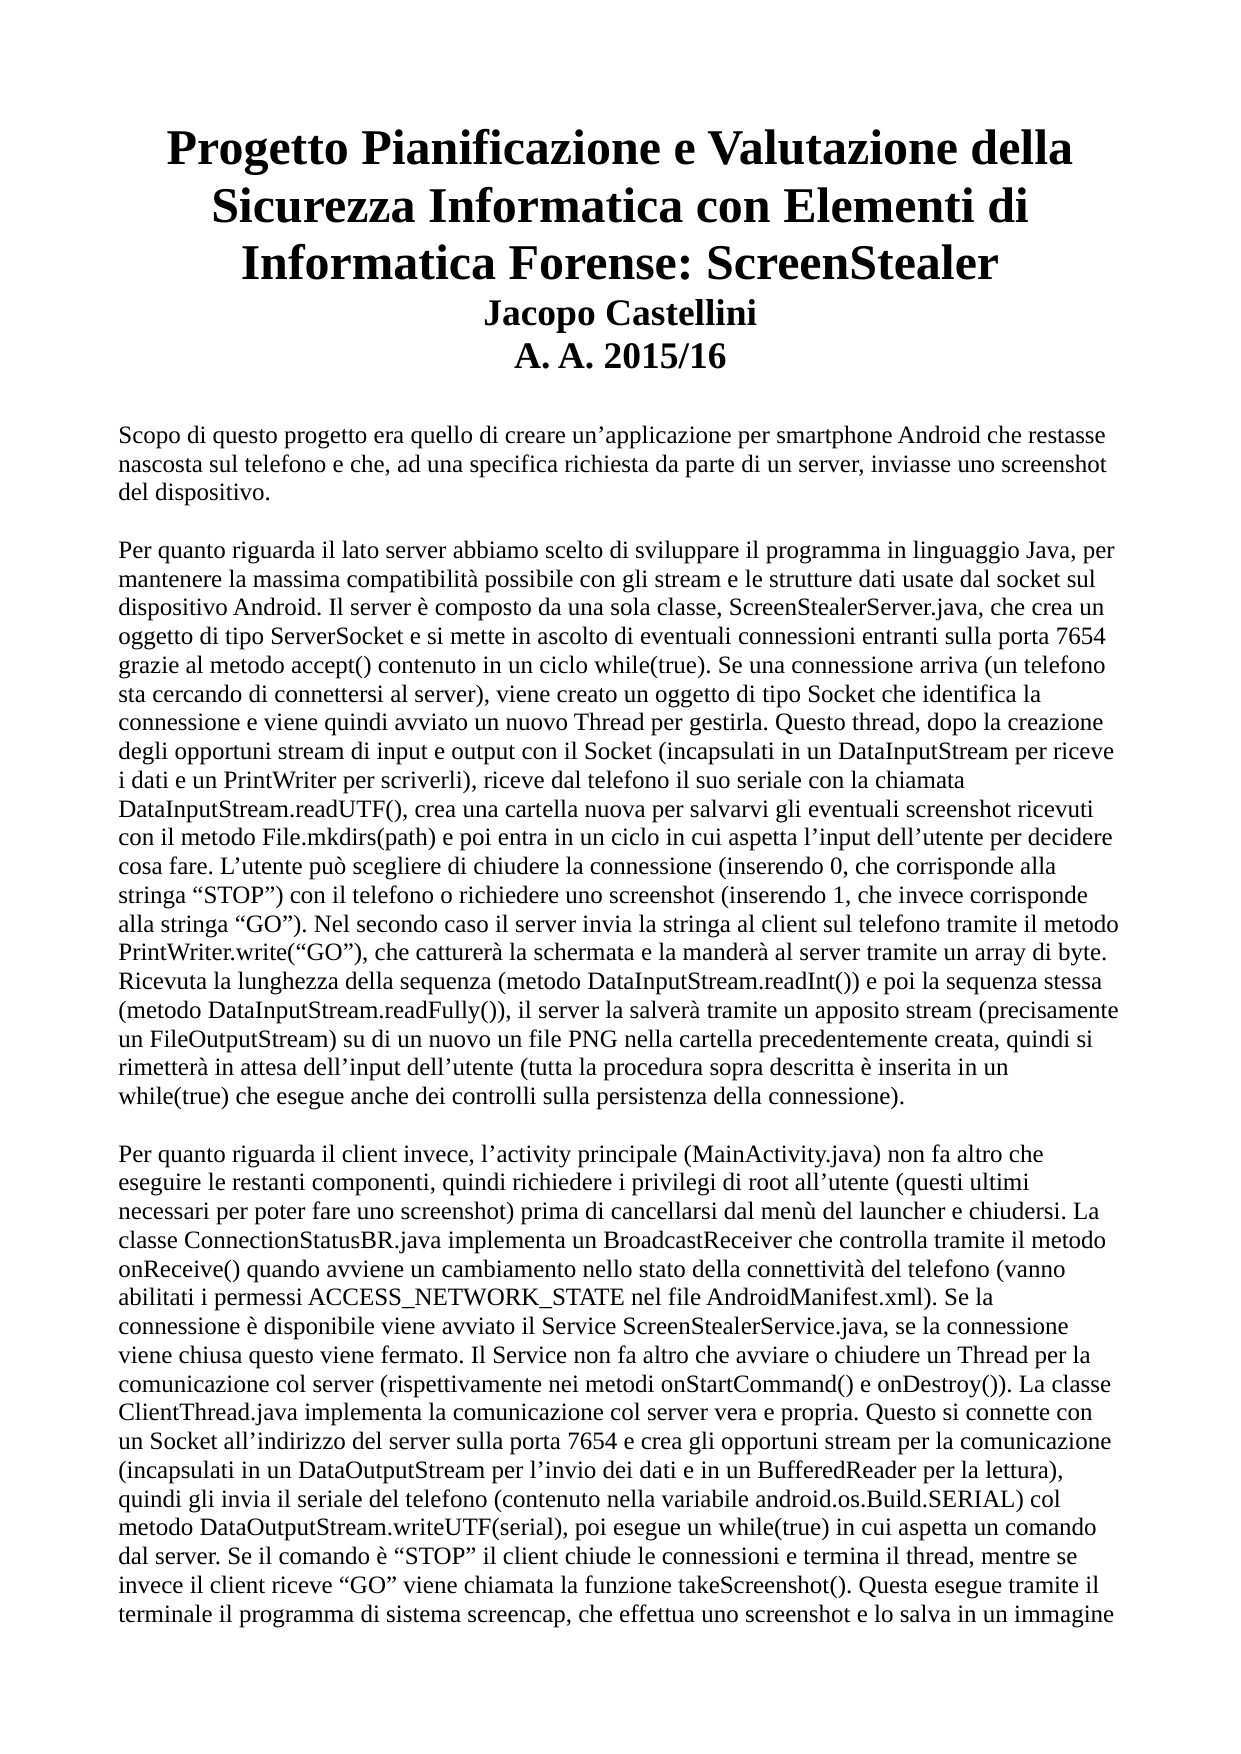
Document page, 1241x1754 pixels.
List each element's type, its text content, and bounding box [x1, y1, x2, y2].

text Scopo di questo progetto era quello di creare un’applicazione per smartphone Android che restasse nascosta sul telefono e che, ad una specifica richiesta da parte di un server, inviasse uno screenshot del dispositivo. [118, 420, 1122, 506]
text Jacopo Castellini [118, 291, 1122, 334]
text Per quanto riguarda il lato server abbiamo scelto di sviluppare il programma in linguaggio Java, per mantenere la massima compatibilità possibile con gli stream e le strutture dati usate dal socket sul dispositivo Android. Il server è composto da una sola classe, ScreenStealerServer.java, che crea un oggetto di tipo ServerSocket e si mette in ascolto di eventuali connessioni entranti sulla porta 7654 grazie al metodo accept() contenuto in un ciclo while(true). Se una connessione arriva (un telefono sta cercando di connettersi al server), viene creato un oggetto di tipo Socket che identifica la connessione e viene quindi avviato un nuovo Thread per gestirla. Questo thread, dopo la creazione degli opportuni stream di input e output con il Socket (incapsulati in un DataInputStream per riceve i dati e un PrintWriter per scriverli), riceve dal telefono il suo seriale con la chiamata DataInputStream.readUTF(), crea una cartella nuova per salvarvi gli eventuali screenshot ricevuti con il metodo File.mkdirs(path) e poi entra in un ciclo in cui aspetta l’input dell’utente per decidere cosa fare. L’utente può scegliere di chiudere la connessione (inserendo 0, che corrisponde alla stringa “STOP”) con il telefono o richiedere uno screenshot (inserendo 1, che invece corrisponde alla stringa “GO”). Nel secondo caso il server invia la stringa al client sul telefono tramite il metodo PrintWriter.write(“GO”), che catturerà la schermata e la manderà al server tramite un array di byte. Ricevuta la lunghezza della sequenza (metodo DataInputStream.readInt()) e poi la sequenza stessa (metodo DataInputStream.readFully()), il server la salverà tramite un apposito stream (precisamente un FileOutputStream) su di un nuovo un file PNG nella cartella precedentemente creata, quindi si rimetterà in attesa dell’input dell’utente (tutta la procedura sopra descritta è inserita in un while(true) che esegue anche dei controlli sulla persistenza della connessione). [118, 535, 1122, 1110]
text A. A. 2015/16 [118, 334, 1122, 377]
text Progetto Pianificazione e Valutazione della Sicurezza Informatica con Elementi di Informatica Forense: ScreenStealer [118, 118, 1122, 291]
text Per quanto riguarda il client invece, l’activity principale (MainActivity.java) non fa altro che eseguire le restanti componenti, quindi richiedere i privilegi di root all’utente (questi ultimi necessari per poter fare uno screenshot) prima di cancellarsi dal menù del launcher e chiudersi. La classe ConnectionStatusBR.java implementa un BroadcastReceiver che controlla tramite il metodo onReceive() quando avviene un cambiamento nello stato della connettività del telefono (vanno abilitati i permessi ACCESS_NETWORK_STATE nel file AndroidManifest.xml). Se la connessione è disponibile viene avviato il Service ScreenStealerService.java, se la connessione viene chiusa questo viene fermato. Il Service non fa altro che avviare o chiudere un Thread per la comunicazione col server (rispettivamente nei metodi onStartCommand() e onDestroy()). La classe ClientThread.java implementa la comunicazione col server vera e propria. Questo si connette con un Socket all’indirizzo del server sulla porta 7654 e crea gli opportuni stream per la comunicazione (incapsulati in un DataOutputStream per l’invio dei dati e in un BufferedReader per la lettura), quindi gli invia il seriale del telefono (contenuto nella variabile android.os.Build.SERIAL) col metodo DataOutputStream.writeUTF(serial), poi esegue un while(true) in cui aspetta un comando dal server. Se il comando è “STOP” il client chiude le connessioni e termina il thread, mentre se invece il client riceve “GO” viene chiamata la funzione takeScreenshot(). Questa esegue tramite il terminale il programma di sistema screencap, che effettua uno screenshot e lo salva in un immagine [118, 1139, 1122, 1627]
